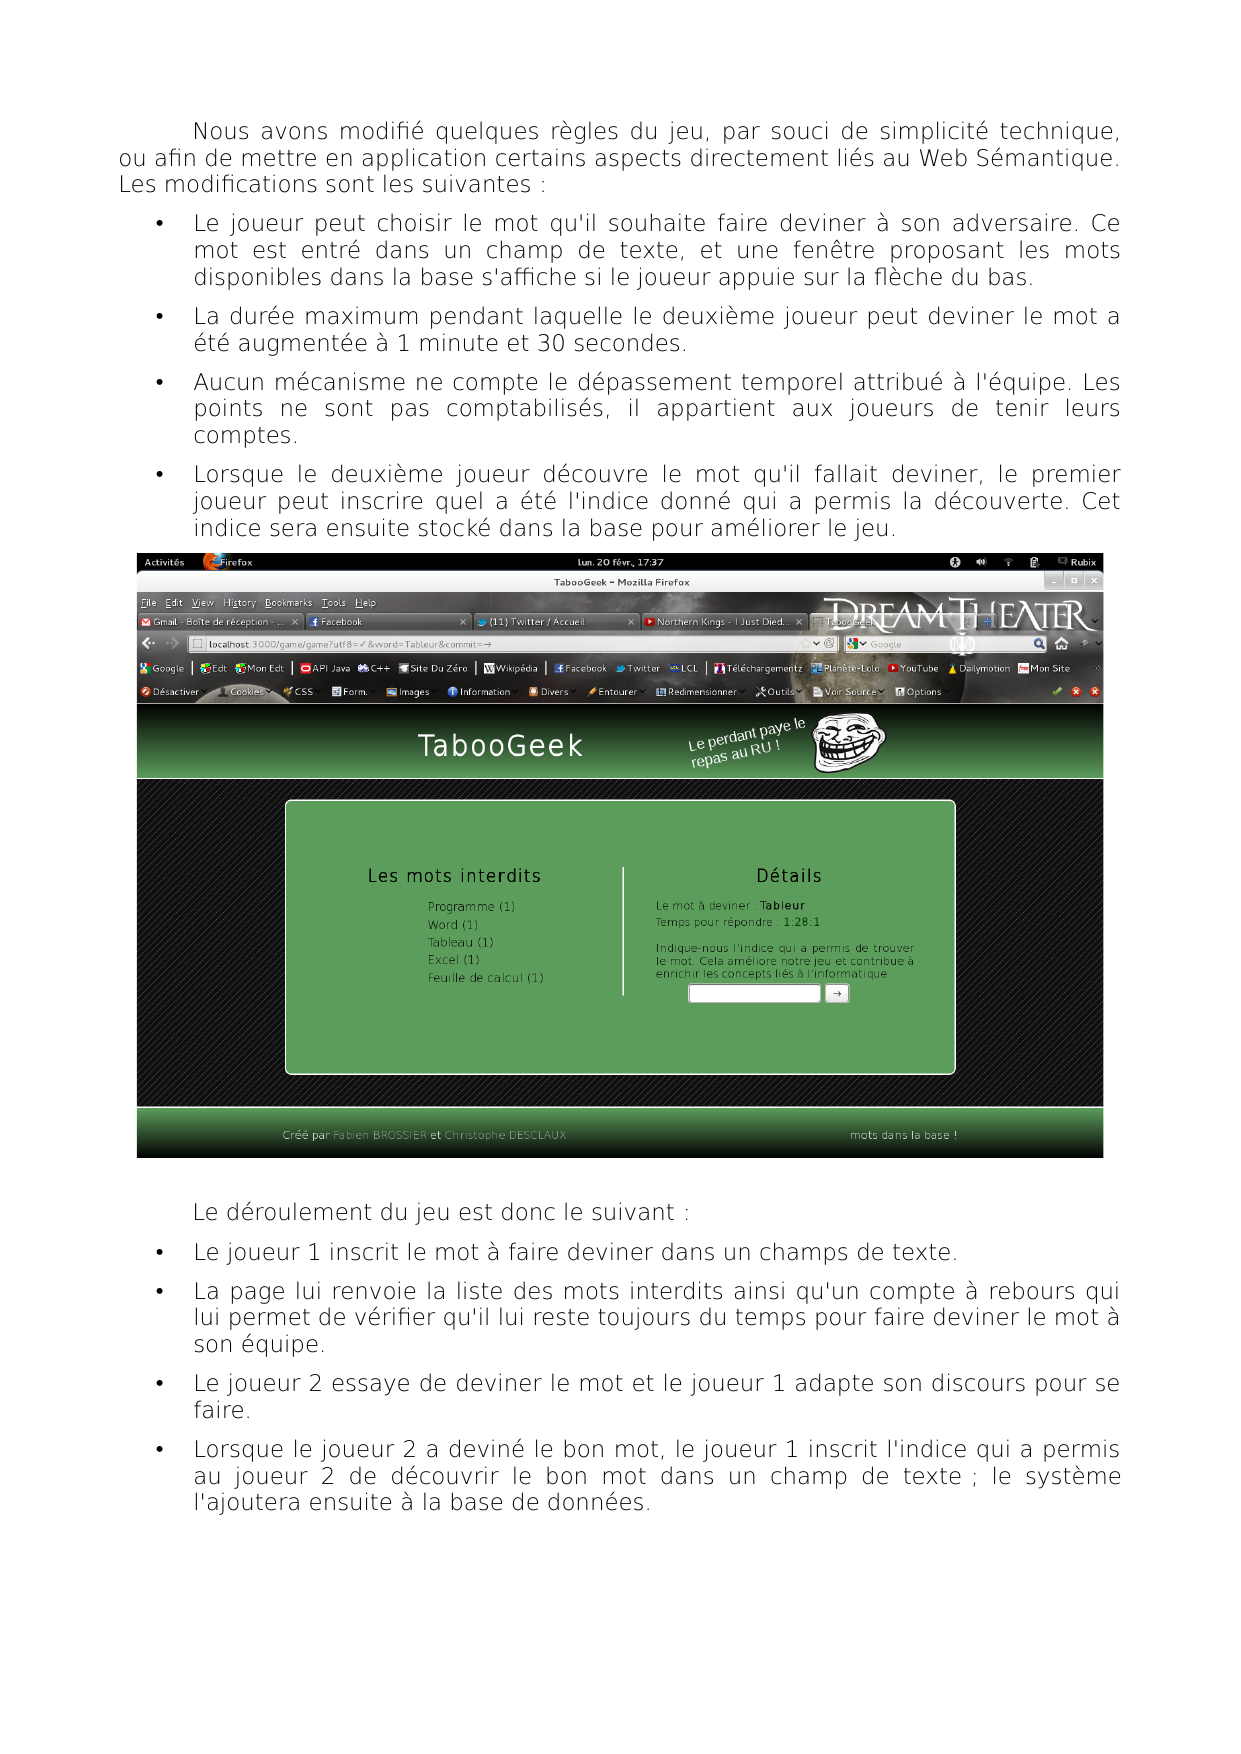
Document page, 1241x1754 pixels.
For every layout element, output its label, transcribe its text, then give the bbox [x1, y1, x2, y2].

list Aucun mécanisme ne compte le dépassement temporel attribué à l'équipe. Les points ne sont pas comptabilisés, il appartient aux joueurs de tenir leurs comptes. [156, 369, 1122, 449]
picture [136, 553, 1104, 1158]
list Le joueur peut choisir le mot qu'il souhaite faire deviner à son adversaire. Ce mot est entré dans un champ de texte, et une fenêtre proposant les mots disponibles dans la base s'affiche si le joueur appuie sur la flèche du bas. [156, 211, 1122, 291]
text Le déroulement du jeu est donc le suivant : [118, 1199, 1122, 1226]
list La durée maximum pendant laquelle le deuxième joueur peut deviner le mot a été augmentée à 1 minute et 30 secondes. [156, 303, 1122, 356]
list Lorsque le deuxième joueur découvre le mot qu'il fallait deviner, le premier joueur peut inscrire quel a été l'indice donné qui a permis la découverte. Cet indice sera ensuite stocké dans la base pour améliorer le jeu. [156, 461, 1122, 541]
list Le joueur 2 essaye de deviner le mot et le joueur 1 adapte son discours pour se faire. [156, 1370, 1122, 1424]
list La page lui renvoie la liste des mots interdits ainsi qu'un compte à rebours qui lui permet de vérifier qu'il lui reste toujours du temps pour faire deviner le mot à son équipe. [156, 1278, 1122, 1358]
list Lorsque le joueur 2 a deviné le bon mot, le joueur 1 inscrit l'indice qui a permis au joueur 2 de découvrir le bon mot dans un champ de texte ; le système l'ajoutera ensuite à la base de données. [156, 1436, 1122, 1516]
text Nous avons modifié quelques règles du jeu, par souci de simplicité technique, ou afin de mettre en application certains aspects directement liés au Web Sémantique. Les modifications sont les suivantes : [118, 118, 1122, 198]
list Le joueur 1 inscrit le mot à faire deviner dans un champs de texte. [156, 1239, 1122, 1265]
